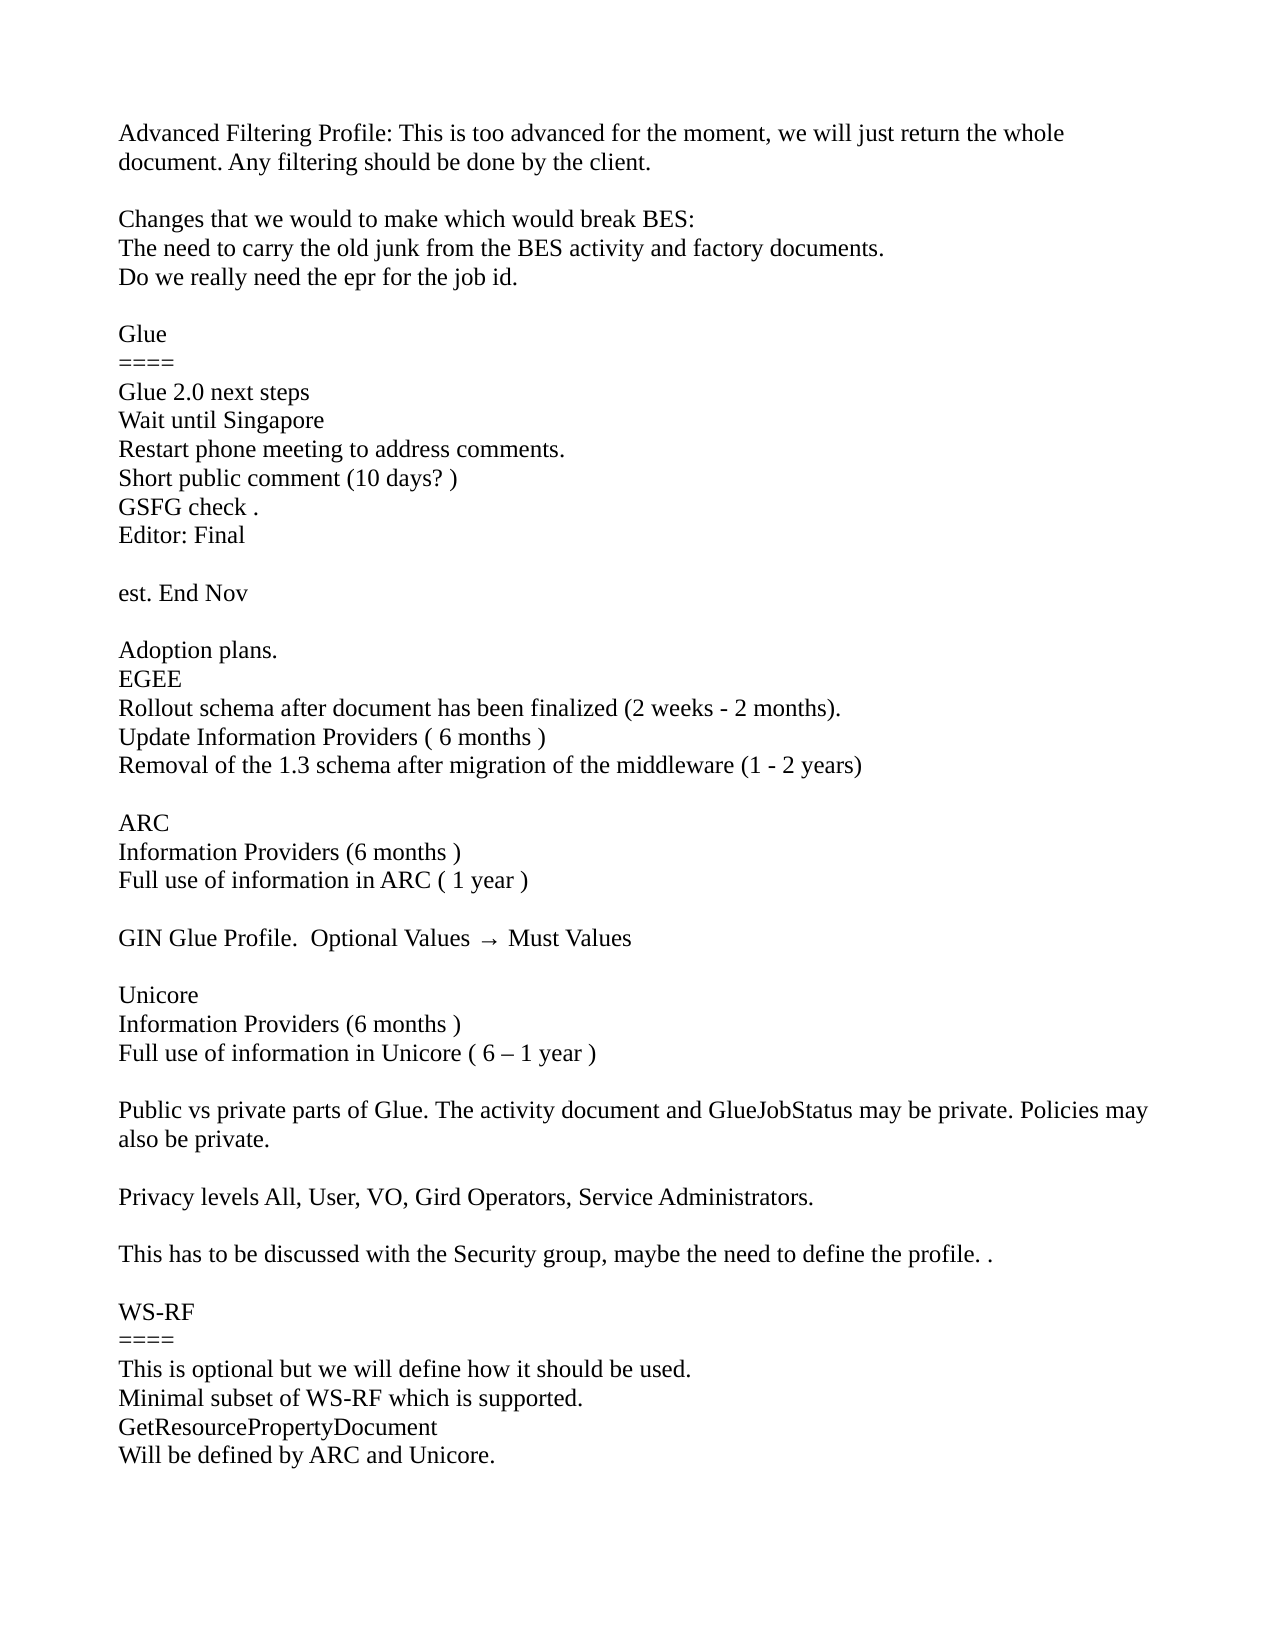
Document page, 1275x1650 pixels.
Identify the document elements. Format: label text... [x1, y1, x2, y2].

text The need to carry the old junk from the BES activity and factory documents. [118, 233, 1157, 262]
text Public vs private parts of Glue. The activity document and GlueJobStatus may be private. Policies may also be private. [118, 1096, 1157, 1153]
text Removal of the 1.3 schema after migration of the middleware (1 - 2 years) [118, 751, 1157, 779]
text Information Providers (6 months ) [118, 837, 1157, 866]
text est. End Nov [118, 578, 1157, 607]
text GSFG check . [118, 492, 1157, 521]
text This has to be discussed with the Security group, maybe the need to define the profile. . [118, 1239, 1157, 1268]
text Editor: Final [118, 521, 1157, 549]
text Wait until Singapore [118, 406, 1157, 434]
text Short public comment (10 days? ) [118, 463, 1157, 492]
text ARC [118, 808, 1157, 837]
text Information Providers (6 months ) [118, 1009, 1157, 1038]
text Glue ==== Glue 2.0 next steps [118, 319, 1157, 406]
text Do we really need the epr for the job id. [118, 262, 1157, 291]
text Update Information Providers ( 6 months ) [118, 722, 1157, 751]
text Privacy levels All, User, VO, Gird Operators, Service Administrators. [118, 1182, 1157, 1211]
text Full use of information in Unicore ( 6 – 1 year ) [118, 1038, 1157, 1067]
text Adoption plans. EGEE [118, 636, 1157, 693]
text Will be defined by ARC and Unicore. [118, 1441, 1157, 1527]
text WS-RF ==== This is optional but we will define how it should be used. [118, 1297, 1157, 1383]
text Restart phone meeting to address comments. [118, 434, 1157, 463]
text Minimal subset of WS-RF which is supported. [118, 1383, 1157, 1412]
text GetResourcePropertyDocument [118, 1412, 1157, 1441]
text Rollout schema after document has been finalized (2 weeks - 2 months). [118, 693, 1157, 722]
text Changes that we would to make which would break BES: [118, 204, 1157, 233]
text Unicore [118, 981, 1157, 1009]
text GIN Glue Profile. Optional Values → Must Values [118, 923, 1157, 952]
text Full use of information in ARC ( 1 year ) [118, 866, 1157, 894]
text Advanced Filtering Profile: This is too advanced for the moment, we will just return the whole document. Any filtering should be done by the client. [118, 118, 1157, 176]
